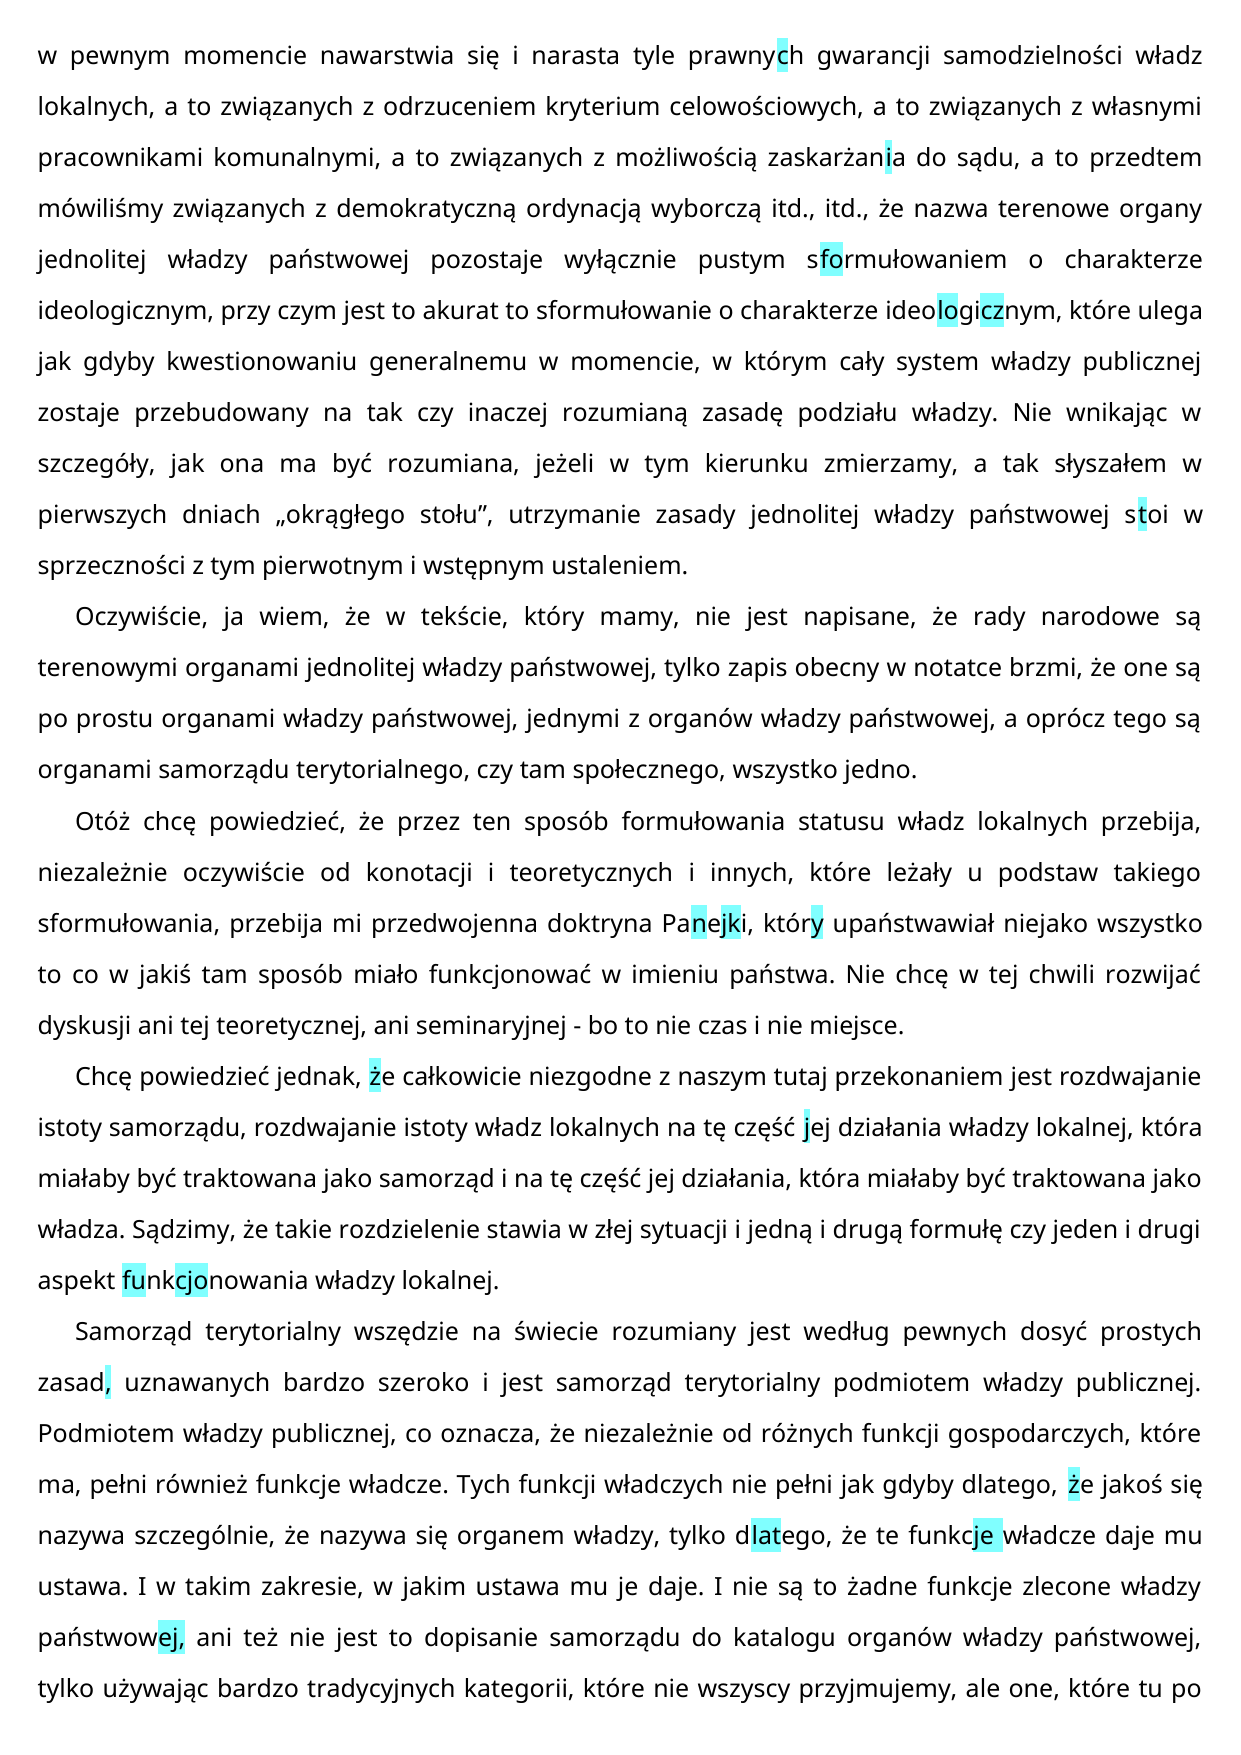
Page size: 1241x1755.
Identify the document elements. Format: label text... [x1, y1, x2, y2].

text w pewnym momencie nawarstwia się i narasta tyle prawnych gwarancji samodzielności władz lokalnych, a to związanych z odrzuceniem kryterium celowościowych, a to związanych z własnymi pracownikami komunalnymi, a to związanych z możliwością zaskarżania do sądu, a to przedtem mówiliśmy związanych z demokratyczną ordynacją wyborczą itd., itd., że nazwa terenowe organy jednolitej władzy państwowej pozostaje wyłącznie pustym sformułowaniem o charakterze ideologicznym, przy czym jest to akurat to sformułowanie o charakterze ideologicznym, które ulega jak gdyby kwestionowaniu generalnemu w momencie, w którym cały system władzy publicznej zostaje przebudowany na tak czy inaczej rozumianą zasadę podziału władzy. Nie wnikając w szczegóły, jak ona ma być rozumiana, jeżeli w tym kierunku zmierzamy, a tak słyszałem w pierwszych dniach „okrągłego stołu”, utrzymanie zasady jednolitej władzy państwowej stoi w sprzeczności z tym pierwotnym i wstępnym ustaleniem. [37, 37, 1203, 582]
text Chcę powiedzieć jednak, że całkowicie niezgodne z naszym tutaj przekonaniem jest rozdwajanie istoty samorządu, rozdwajanie istoty władz lokalnych na tę część jej działania władzy lokalnej, która miałaby być traktowana jako samorząd i na tę część jej działania, która miałaby być traktowana jako władza. Sądzimy, że takie rozdzielenie stawia w złej sytuacji i jedną i drugą formułę czy jeden i drugi aspekt funkcjonowania władzy lokalnej. [37, 1058, 1203, 1297]
text Samorząd terytorialny wszędzie na świecie rozumiany jest według pewnych dosyć prostych zasad, uznawanych bardzo szeroko i jest samorząd terytorialny podmiotem władzy publicznej. Podmiotem władzy publicznej, co oznacza, że niezależnie od różnych funkcji gospodarczych, które ma, pełni również funkcje władcze. Tych funkcji władczych nie pełni jak gdyby dlatego, że jakoś się nazywa szczególnie, że nazywa się organem władzy, tylko dlatego, że te funkcje władcze daje mu ustawa. I w takim zakresie, w jakim ustawa mu je daje. I nie są to żadne funkcje zlecone władzy państwowej, ani też nie jest to dopisanie samorządu do katalogu organów władzy państwowej, tylko używając bardzo tradycyjnych kategorii, które nie wszyscy przyjmujemy, ale one, które tu po [37, 1313, 1203, 1705]
text Otóż chcę powiedzieć, że przez ten sposób formułowania statusu władz lokalnych przebija, niezależnie oczywiście od konotacji i teoretycznych i innych, które leżały u podstaw takiego sformułowania, przebija mi przedwojenna doktryna Panejki, który upaństwawiał niejako wszystko to co w jakiś tam sposób miało funkcjonować w imieniu państwa. Nie chcę w tej chwili rozwijać dyskusji ani tej teoretycznej, ani seminaryjnej - bo to nie czas i nie miejsce. [37, 803, 1203, 1041]
text Oczywiście, ja wiem, że w tekście, który mamy, nie jest napisane, że rady narodowe są terenowymi organami jednolitej władzy państwowej, tylko zapis obecny w notatce brzmi, że one są po prostu organami władzy państwowej, jednymi z organów władzy państwowej, a oprócz tego są organami samorządu terytorialnego, czy tam społecznego, wszystko jedno. [37, 599, 1203, 786]
